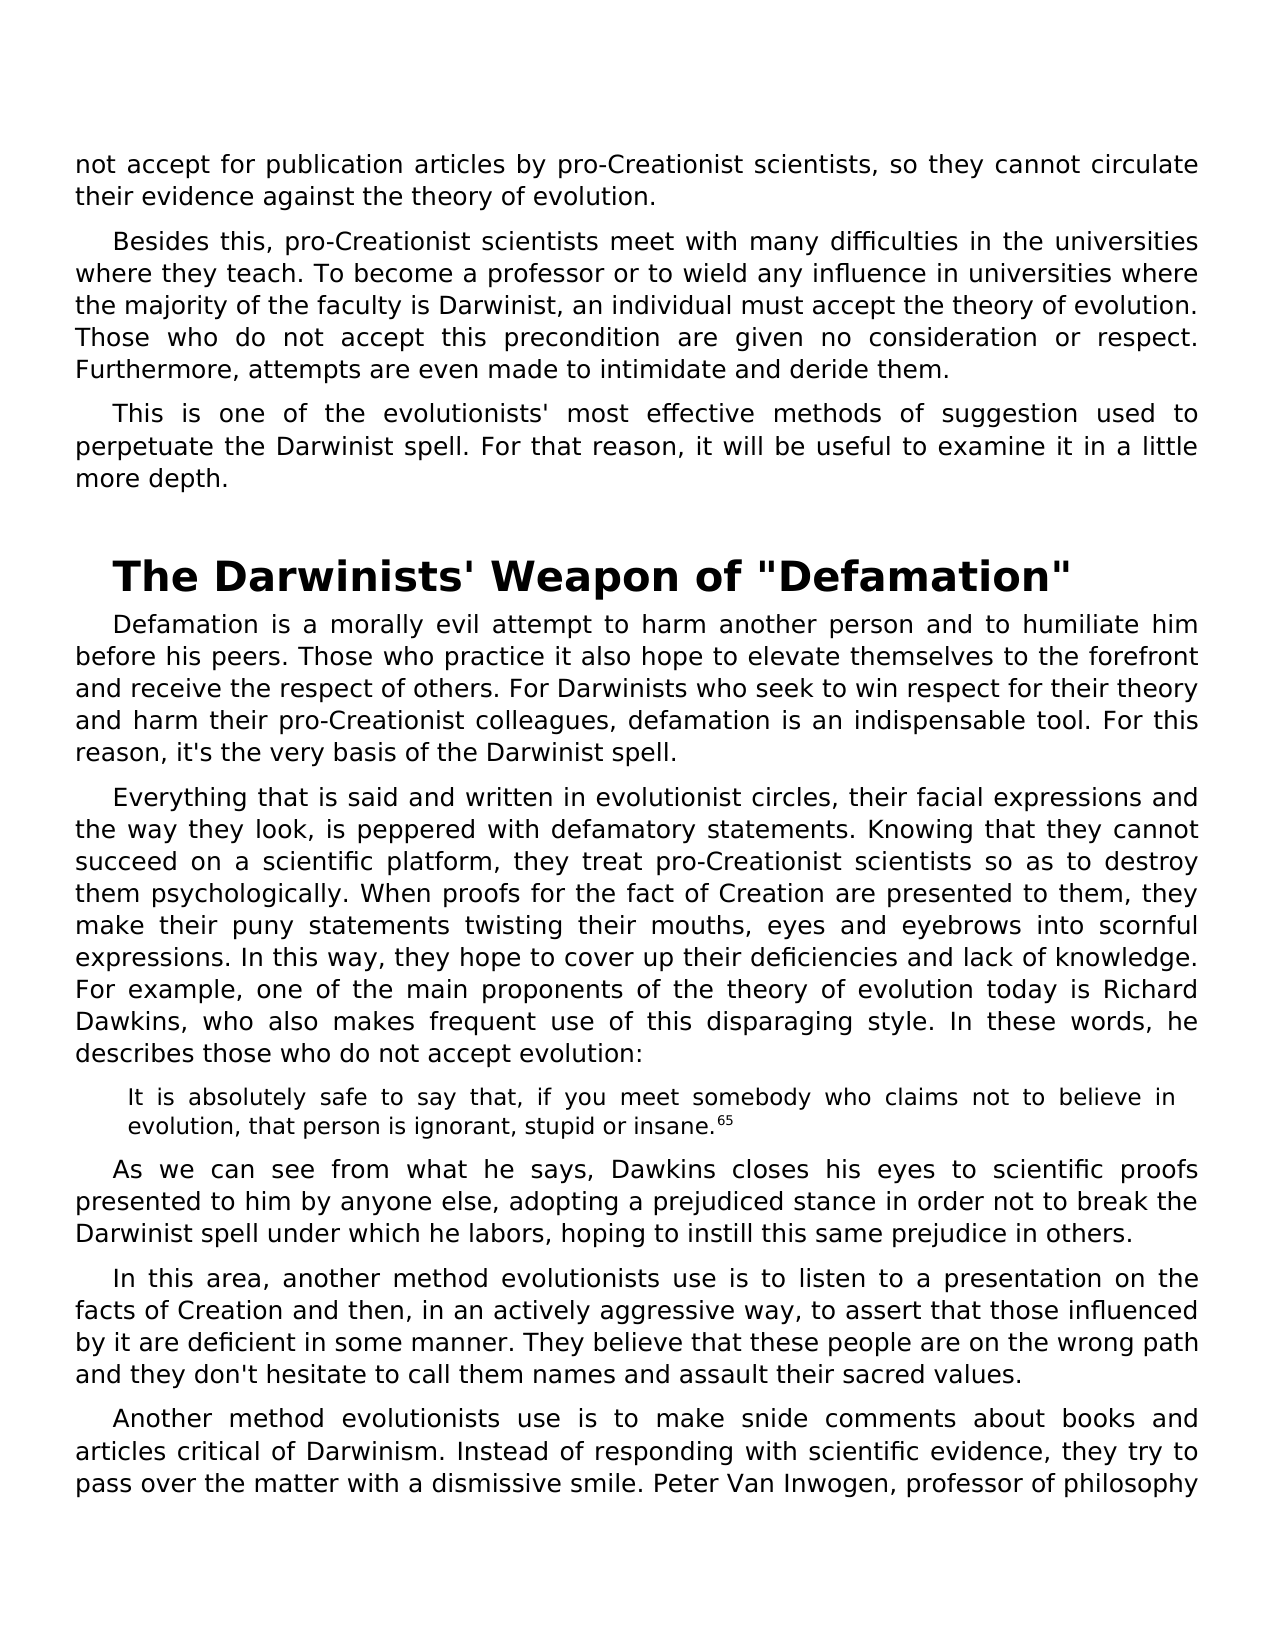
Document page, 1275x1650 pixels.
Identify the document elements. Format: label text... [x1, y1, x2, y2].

text Besides this, pro-Creationist scientists meet with many difficulties in the universities where they teach. To become a professor or to wield any influence in universities where the majority of the faculty is Darwinist, an individual must accept the theory of evolution. Those who do not accept this precondition are given no consideration or respect. Furthermore, attempts are even made to intimidate and deride them. [75, 227, 1200, 384]
text not accept for publication articles by pro-Creationist scientists, so they cannot circulate their evidence against the theory of evolution. [75, 150, 1200, 211]
text As we can see from what he says, Dawkins closes his eyes to scientific proofs presented to him by anyone else, adopting a prejudiced stance in order not to break the Darwinist spell under which he labors, hoping to instill this same prejudice in others. [75, 1155, 1200, 1248]
text Everything that is said and written in evolutionist circles, their facial expressions and the way they look, is peppered with defamatory statements. Knowing that they cannot succeed on a scientific platform, they treat pro-Creationist scientists so as to destroy them psychologically. When proofs for the fact of Creation are presented to them, they make their puny statements twisting their mouths, eyes and eyebrows into scornful expressions. In this way, they hope to cover up their deficiencies and lack of knowledge. For example, one of the main proponents of the theory of evolution today is Richard Dawkins, who also makes frequent use of this disparaging style. In these words, he describes those who do not accept evolution: [75, 783, 1200, 1068]
subtitle The Darwinists' Weapon of "Defamation" [112, 553, 1200, 601]
text Defamation is a morally evil attempt to harm another person and to humiliate him before his peers. Those who practice it also hope to elevate themselves to the forefront and receive the respect of others. For Darwinists who seek to win respect for their theory and harm their pro-Creationist colleagues, defamation is an indispensable tool. For this reason, it's the very basis of the Darwinist spell. [75, 610, 1200, 767]
text This is one of the evolutionists' most effective methods of suggestion used to perpetuate the Darwinist spell. For that reason, it will be useful to examine it in a little more depth. [75, 399, 1200, 493]
text Another method evolutionists use is to make snide comments about books and articles critical of Darwinism. Instead of responding with scientific evidence, they try to pass over the matter with a dismissive smile. Peter Van Inwogen, professor of philosophy [75, 1404, 1200, 1498]
text In this area, another method evolutionists use is to listen to a presentation on the facts of Creation and then, in an actively aggressive way, to assert that those influenced by it are deficient in some manner. They believe that these people are on the wrong path and they don't hesitate to call them names and assault their sacred values. [75, 1264, 1200, 1389]
text It is absolutely safe to say that, if you meet somebody who claims not to believe in evolution, that person is ignorant, stupid or insane.65 [127, 1084, 1177, 1140]
